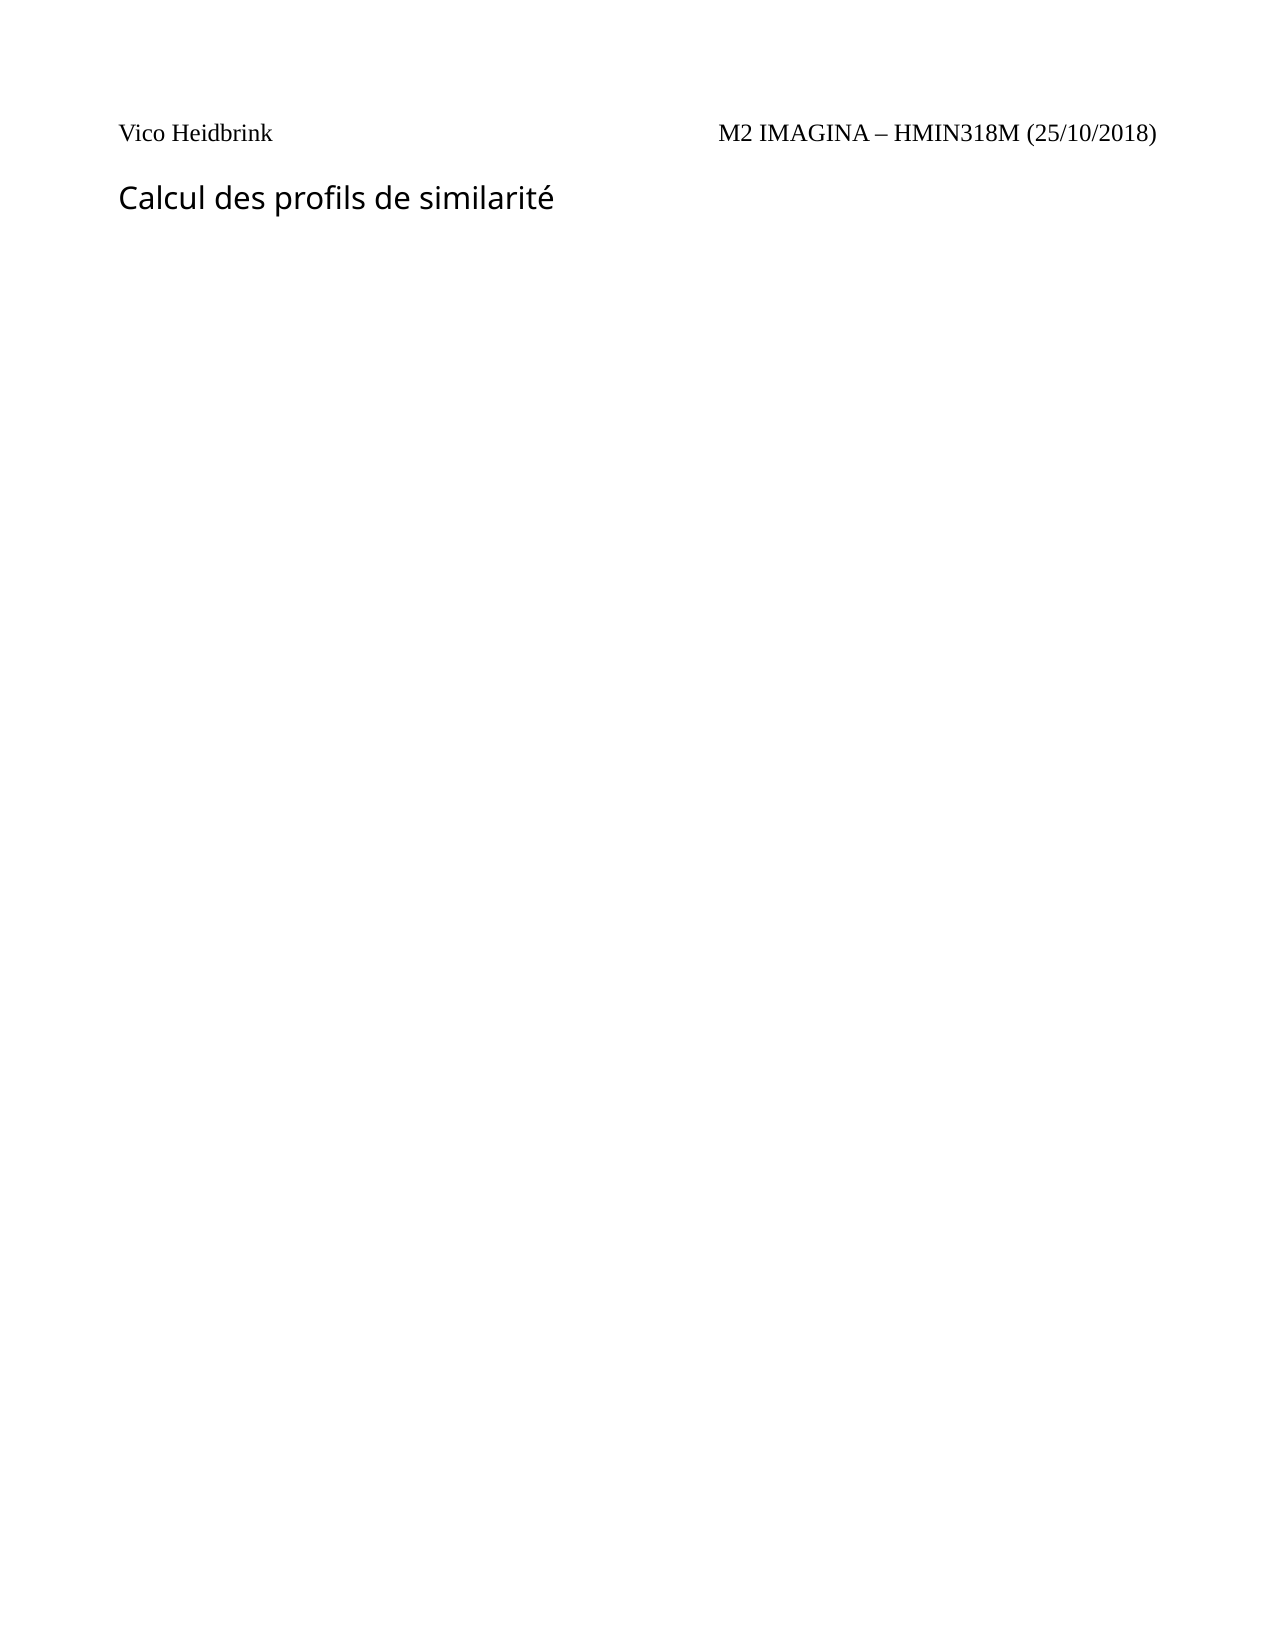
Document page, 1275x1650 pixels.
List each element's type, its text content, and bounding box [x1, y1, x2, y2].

text Calcul des profils de similarité [118, 176, 1157, 219]
